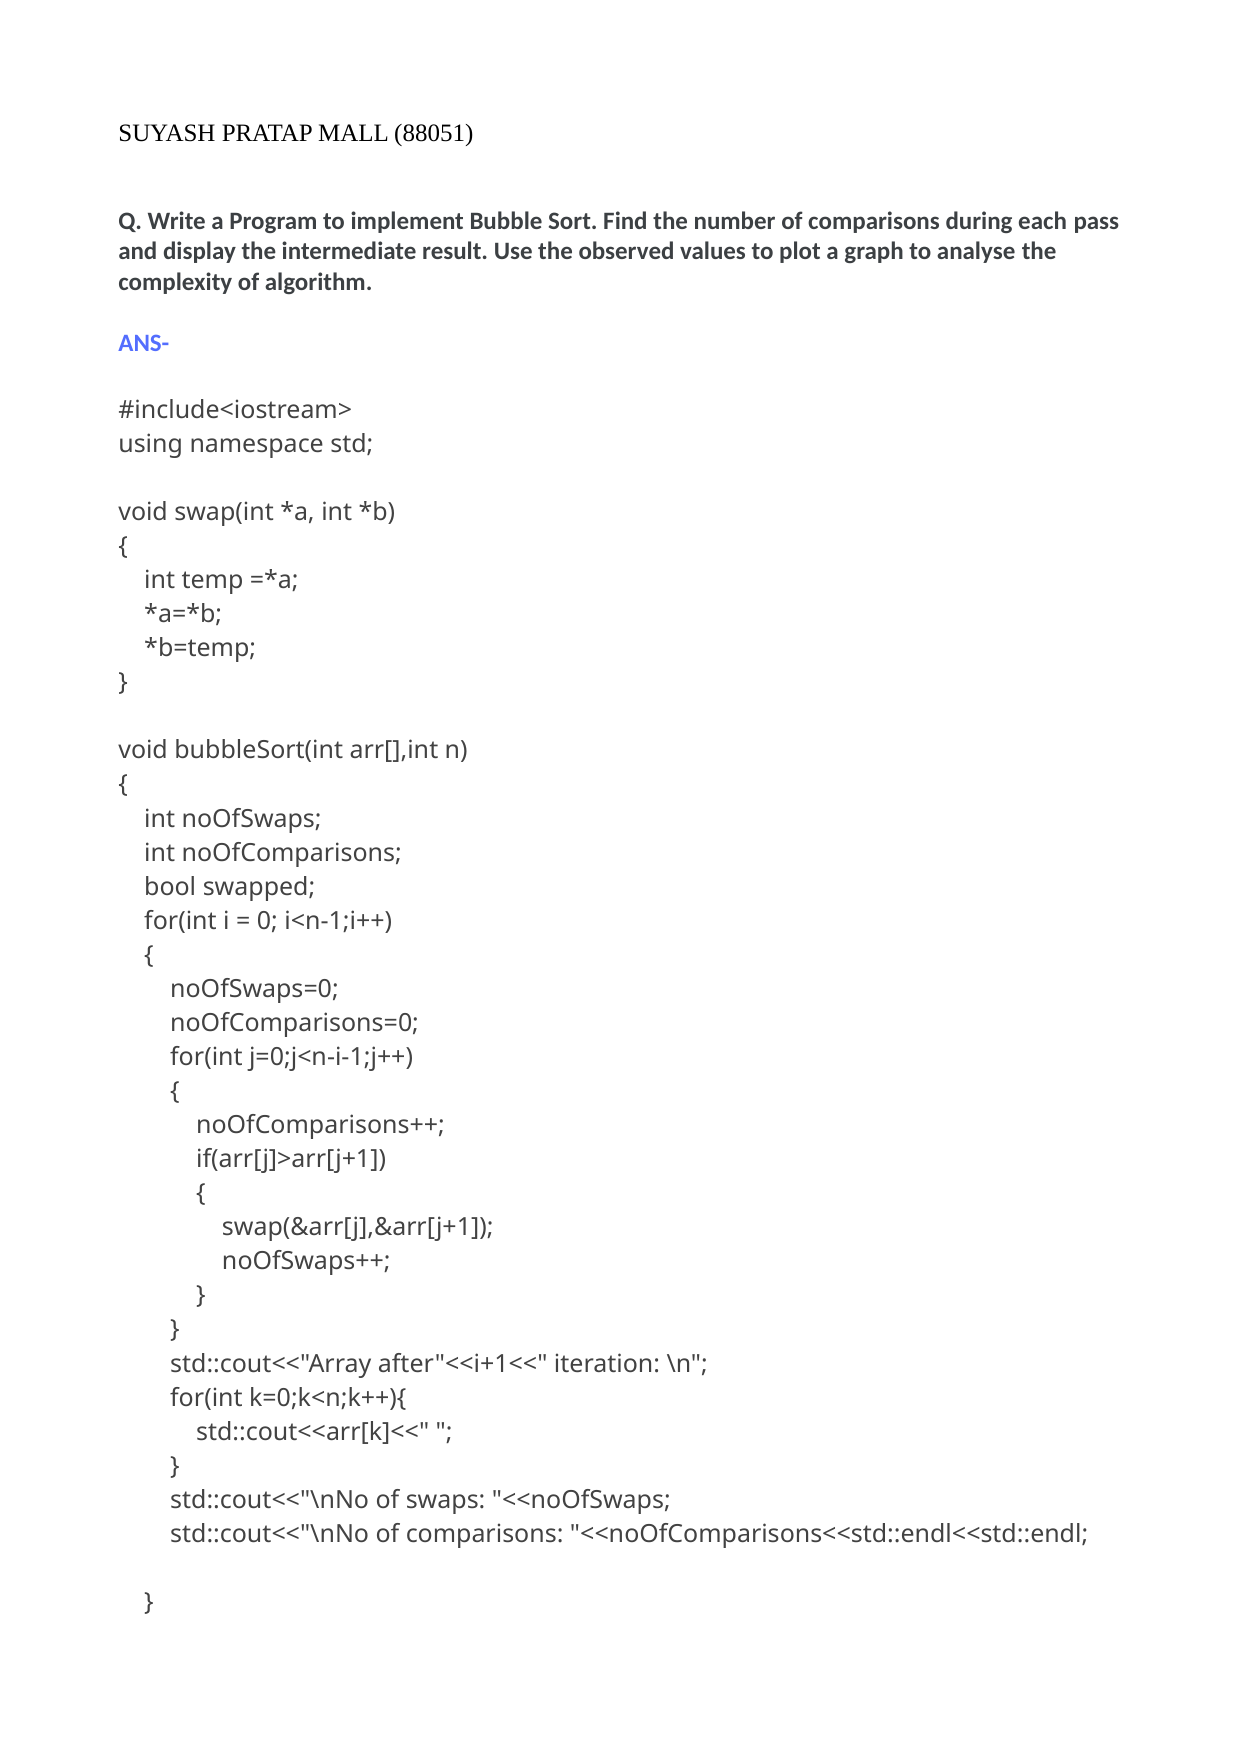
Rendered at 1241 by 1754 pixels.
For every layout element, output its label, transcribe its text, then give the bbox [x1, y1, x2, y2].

text noOfComparisons=0; [118, 1004, 1122, 1039]
text noOfSwaps=0; [118, 971, 1122, 1004]
text { [118, 1175, 1122, 1209]
text bool swapped; [118, 868, 1122, 902]
text noOfComparisons++; [118, 1107, 1122, 1141]
text int noOfSwaps; [118, 800, 1122, 834]
text } [118, 1311, 1122, 1345]
text Q. Write a Program to implement Bubble Sort. Find the number of comparisons during each pass and display the intermediate result. Use the observed values to plot a graph to analyse the complexity of algorithm. [118, 205, 1122, 296]
text ANS- [118, 327, 1122, 357]
text { [118, 766, 1122, 800]
text noOfSwaps++; [118, 1243, 1122, 1277]
text #include<iostream> [118, 391, 1122, 426]
text std::cout<<arr[k]<<" "; [118, 1413, 1122, 1447]
text int noOfComparisons; [118, 834, 1122, 868]
text void bubbleSort(int arr[],int n) [118, 732, 1122, 766]
text std::cout<<"Array after"<<i+1<<" iteration: \n"; [118, 1345, 1122, 1379]
text { [118, 528, 1122, 562]
text } [118, 1584, 1122, 1618]
text swap(&arr[j],&arr[j+1]); [118, 1209, 1122, 1243]
text for(int k=0;k<n;k++){ [118, 1379, 1122, 1413]
text std::cout<<"\nNo of swaps: "<<noOfSwaps; [118, 1481, 1122, 1516]
text std::cout<<"\nNo of comparisons: "<<noOfComparisons<<std::endl<<std::endl; [118, 1516, 1122, 1549]
text } [118, 664, 1122, 698]
text { [118, 936, 1122, 971]
text { [118, 1073, 1122, 1107]
text *a=*b; [118, 596, 1122, 630]
text } [118, 1447, 1122, 1481]
text for(int j=0;j<n-i-1;j++) [118, 1039, 1122, 1073]
text using namespace std; [118, 426, 1122, 459]
text int temp =*a; [118, 562, 1122, 596]
text } [118, 1277, 1122, 1311]
text *b=temp; [118, 630, 1122, 664]
text if(arr[j]>arr[j+1]) [118, 1141, 1122, 1175]
text for(int i = 0; i<n-1;i++) [118, 902, 1122, 936]
text void swap(int *a, int *b) [118, 494, 1122, 528]
